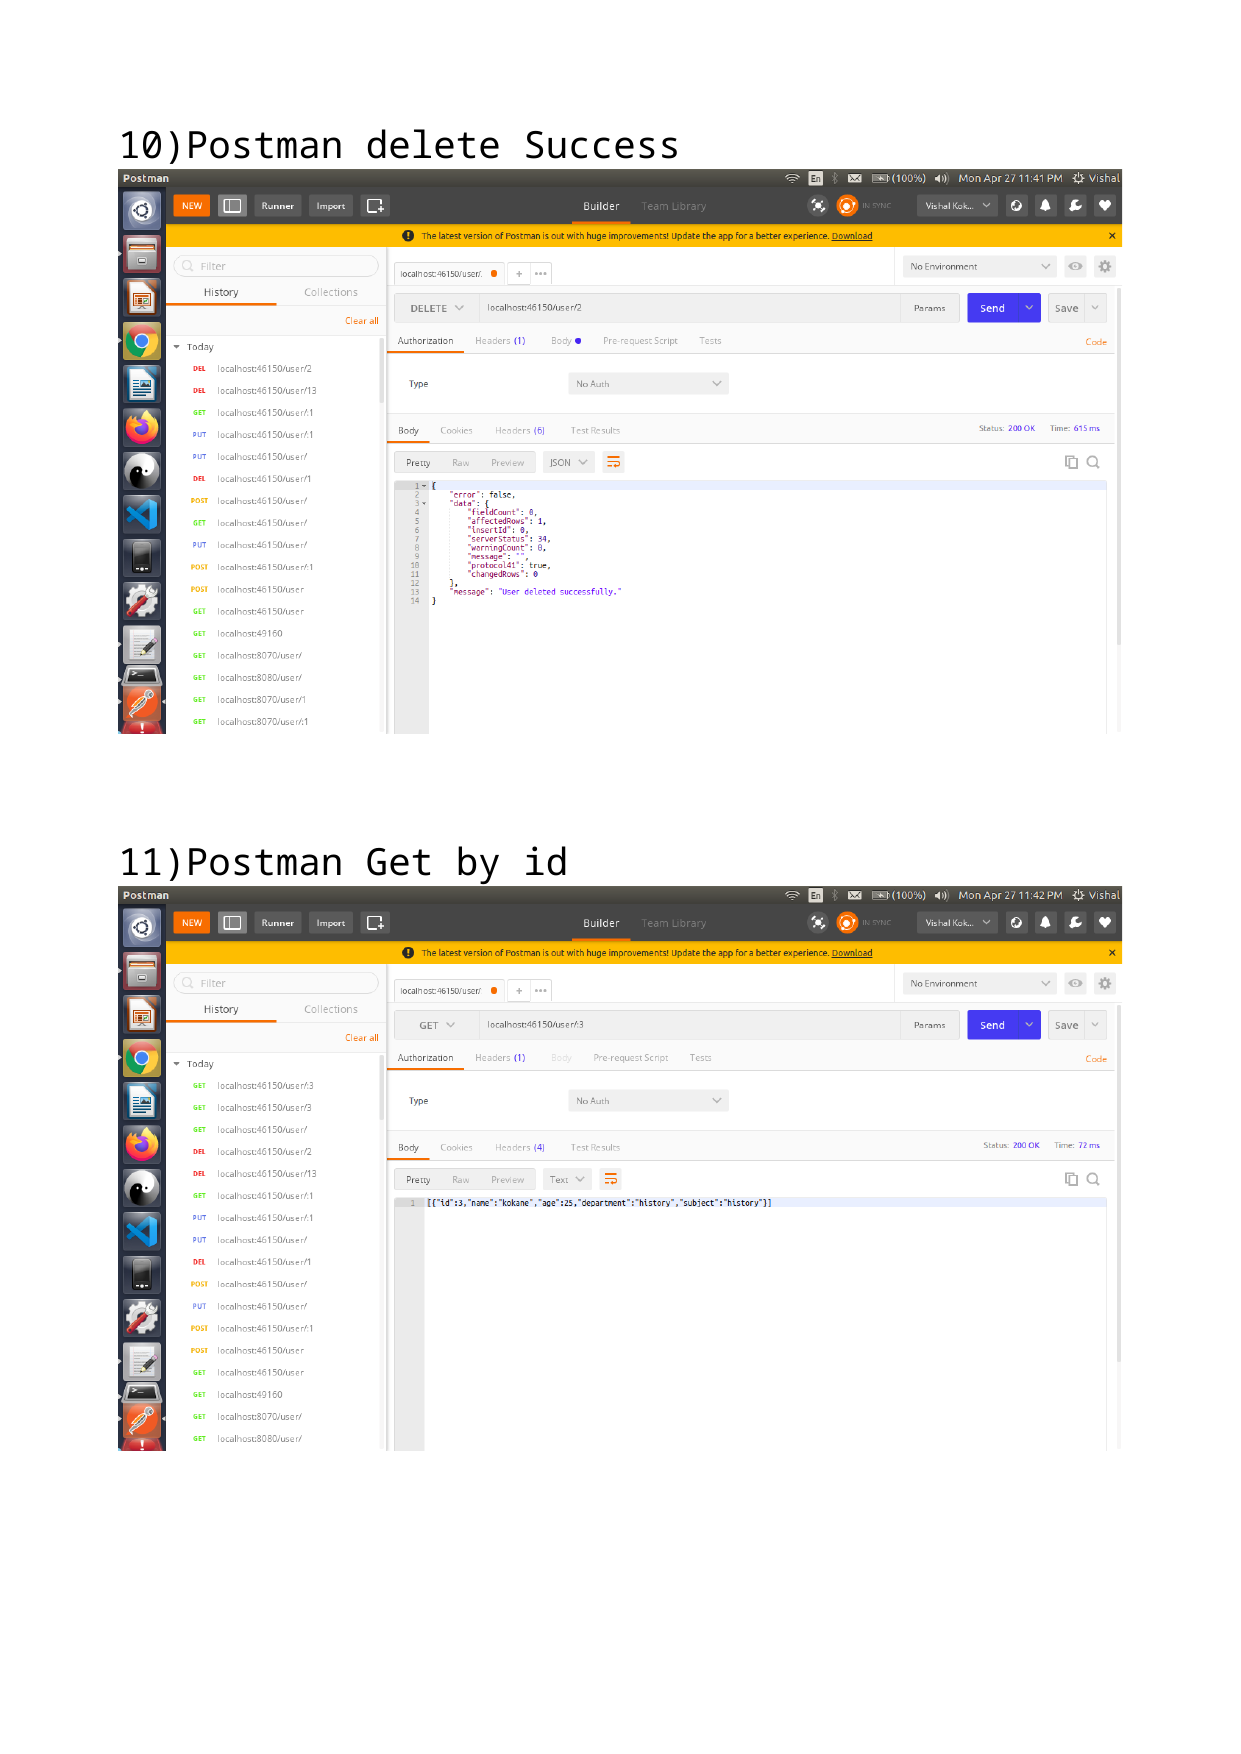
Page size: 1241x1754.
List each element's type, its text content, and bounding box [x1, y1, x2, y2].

text 11)Postman Get by id [118, 836, 1122, 886]
picture [118, 169, 1123, 734]
picture [118, 886, 1123, 1451]
text 10)Postman delete Success [118, 118, 1122, 169]
